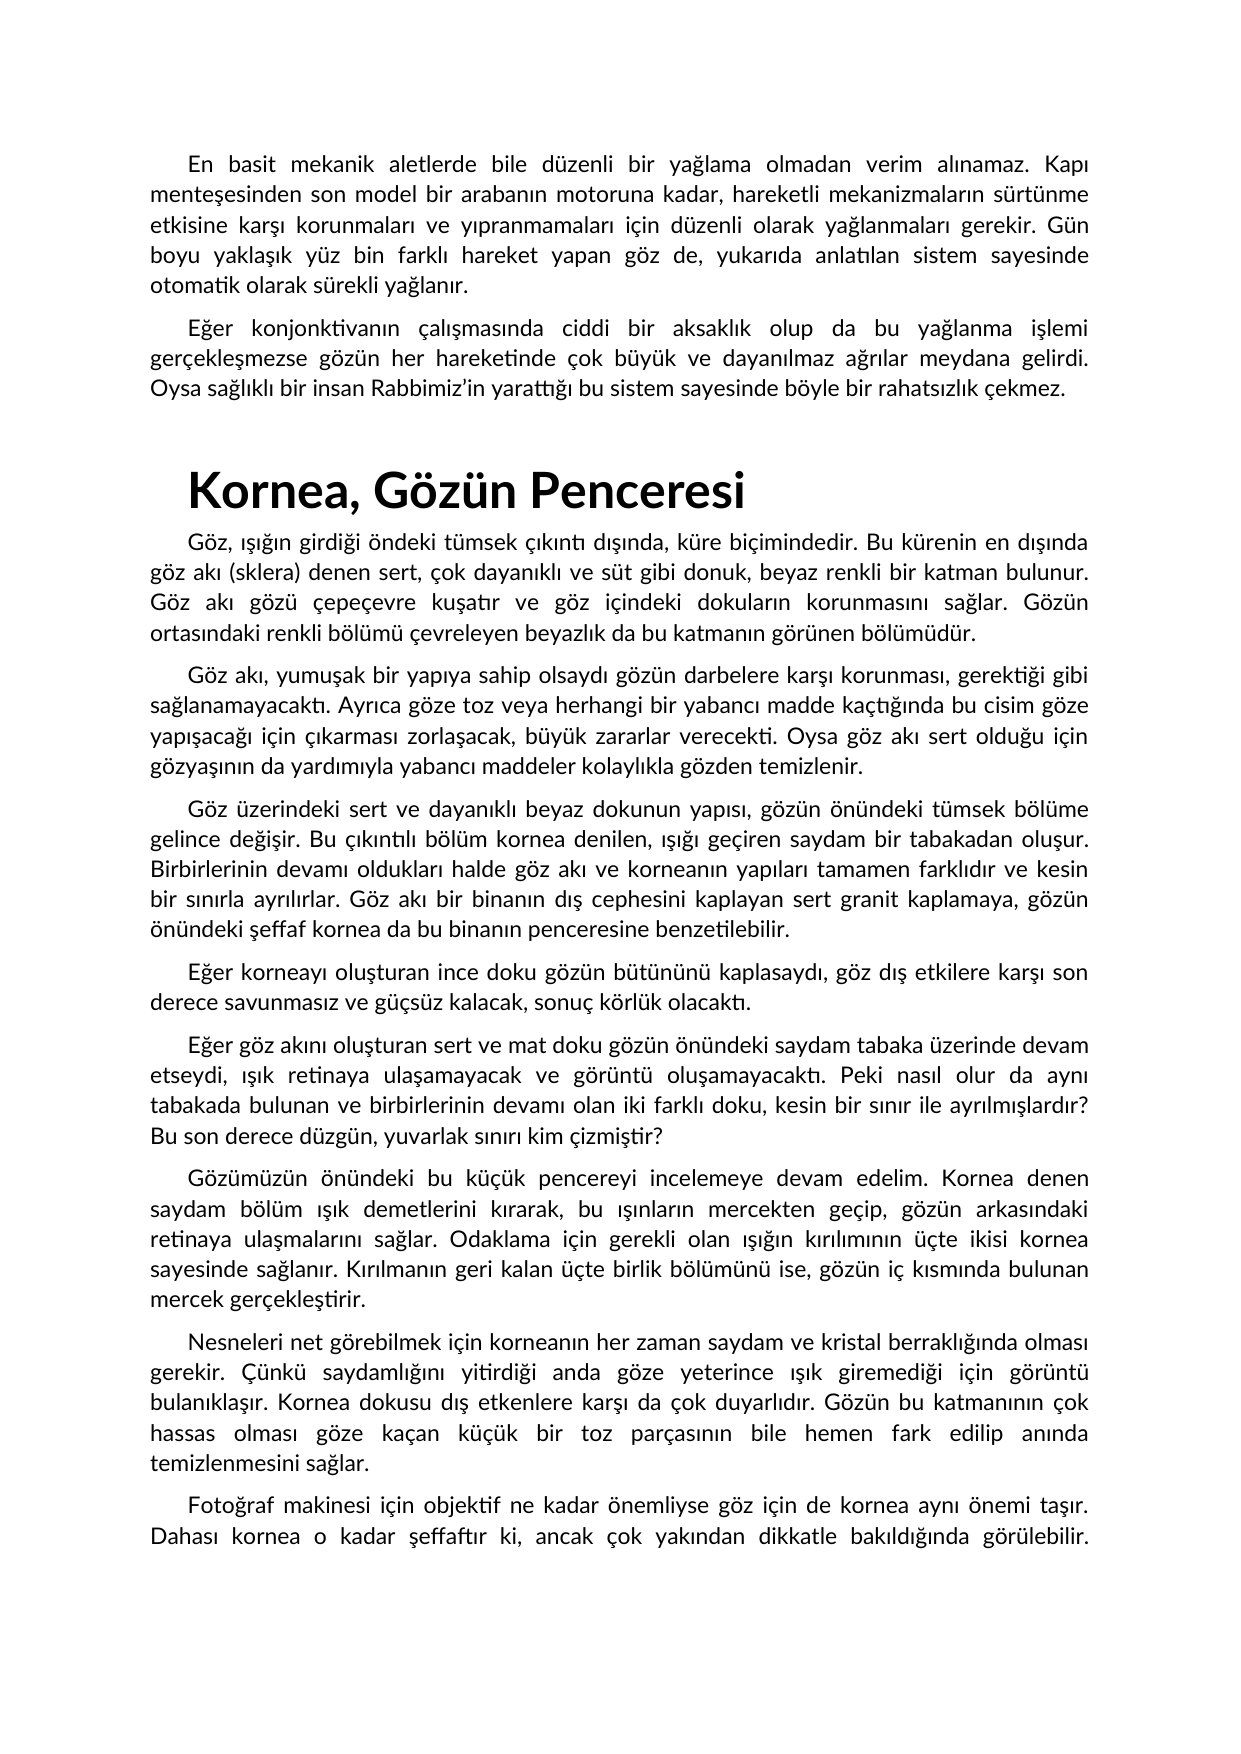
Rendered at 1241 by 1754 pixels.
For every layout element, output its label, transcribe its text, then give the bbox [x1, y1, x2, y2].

text Eğer korneayı oluşturan ince doku gözün bütününü kaplasaydı, göz dış etkilere karşı son derece savunmasız ve güçsüz kalacak, sonuç körlük olacaktı. [150, 958, 1090, 1016]
text En basit mekanik aletlerde bile düzenli bir yağlama olmadan verim alınamaz. Kapı menteşesinden son model bir arabanın motoruna kadar, hareketli mekanizmaların sürtünme etkisine karşı korunmaları ve yıpranmamaları için düzenli olarak yağlanmaları gerekir. Gün boyu yaklaşık yüz bin farklı hareket yapan göz de, yukarıda anlatılan sistem sayesinde otomatik olarak sürekli yağlanır. [150, 150, 1090, 298]
text Göz, ışığın girdiği öndeki tümsek çıkıntı dışında, küre biçimindedir. Bu kürenin en dışında göz akı (sklera) denen sert, çok dayanıklı ve süt gibi donuk, beyaz renkli bir katman bulunur. Göz akı gözü çepeçevre kuşatır ve göz içindeki dokuların korunmasını sağlar. Gözün ortasındaki renkli bölümü çevreleyen beyazlık da bu katmanın görünen bölümüdür. [150, 528, 1090, 646]
subtitle Kornea, Gözün Penceresi [187, 459, 1090, 519]
text Fotoğraf makinesi için objektif ne kadar önemliyse göz için de kornea aynı önemi taşır. Dahası kornea o kadar şeffaftır ki, ancak çok yakından dikkatle bakıldığında görülebilir. [150, 1491, 1090, 1549]
text Eğer göz akını oluşturan sert ve mat doku gözün önündeki saydam tabaka üzerinde devam etseydi, ışık retinaya ulaşamayacak ve görüntü oluşamayacaktı. Peki nasıl olur da aynı tabakada bulunan ve birbirlerinin devamı olan iki farklı doku, kesin bir sınır ile ayrılmışlardır? Bu son derece düzgün, yuvarlak sınırı kim çizmiştir? [150, 1031, 1090, 1149]
text Göz akı, yumuşak bir yapıya sahip olsaydı gözün darbelere karşı korunması, gerektiği gibi sağlanamayacaktı. Ayrıca göze toz veya herhangi bir yabancı madde kaçtığında bu cisim göze yapışacağı için çıkarması zorlaşacak, büyük zararlar verecekti. Oysa göz akı sert olduğu için gözyaşının da yardımıyla yabancı maddeler kolaylıkla gözden temizlenir. [150, 661, 1090, 779]
text Nesneleri net görebilmek için korneanın her zaman saydam ve kristal berraklığında olması gerekir. Çünkü saydamlığını yitirdiği anda göze yeterince ışık giremediği için görüntü bulanıklaşır. Kornea dokusu dış etkenlere karşı da çok duyarlıdır. Gözün bu katmanının çok hassas olması göze kaçan küçük bir toz parçasının bile hemen fark edilip anında temizlenmesini sağlar. [150, 1328, 1090, 1476]
text Eğer konjonktivanın çalışmasında ciddi bir aksaklık olup da bu yağlanma işlemi gerçekleşmezse gözün her hareketinde çok büyük ve dayanılmaz ağrılar meydana gelirdi. Oysa sağlıklı bir insan Rabbimiz’in yarattığı bu sistem sayesinde böyle bir rahatsızlık çekmez. [150, 313, 1090, 401]
text Gözümüzün önündeki bu küçük pencereyi incelemeye devam edelim. Kornea denen saydam bölüm ışık demetlerini kırarak, bu ışınların mercekten geçip, gözün arkasındaki retinaya ulaşmalarını sağlar. Odaklama için gerekli olan ışığın kırılımının üçte ikisi kornea sayesinde sağlanır. Kırılmanın geri kalan üçte birlik bölümünü ise, gözün iç kısmında bulunan mercek gerçekleştirir. [150, 1164, 1090, 1312]
text Göz üzerindeki sert ve dayanıklı beyaz dokunun yapısı, gözün önündeki tümsek bölüme gelince değişir. Bu çıkıntılı bölüm kornea denilen, ışığı geçiren saydam bir tabakadan oluşur. Birbirlerinin devamı oldukları halde göz akı ve korneanın yapıları tamamen farklıdır ve kesin bir sınırla ayrılırlar. Göz akı bir binanın dış cephesini kaplayan sert granit kaplamaya, gözün önündeki şeffaf kornea da bu binanın penceresine benzetilebilir. [150, 794, 1090, 943]
